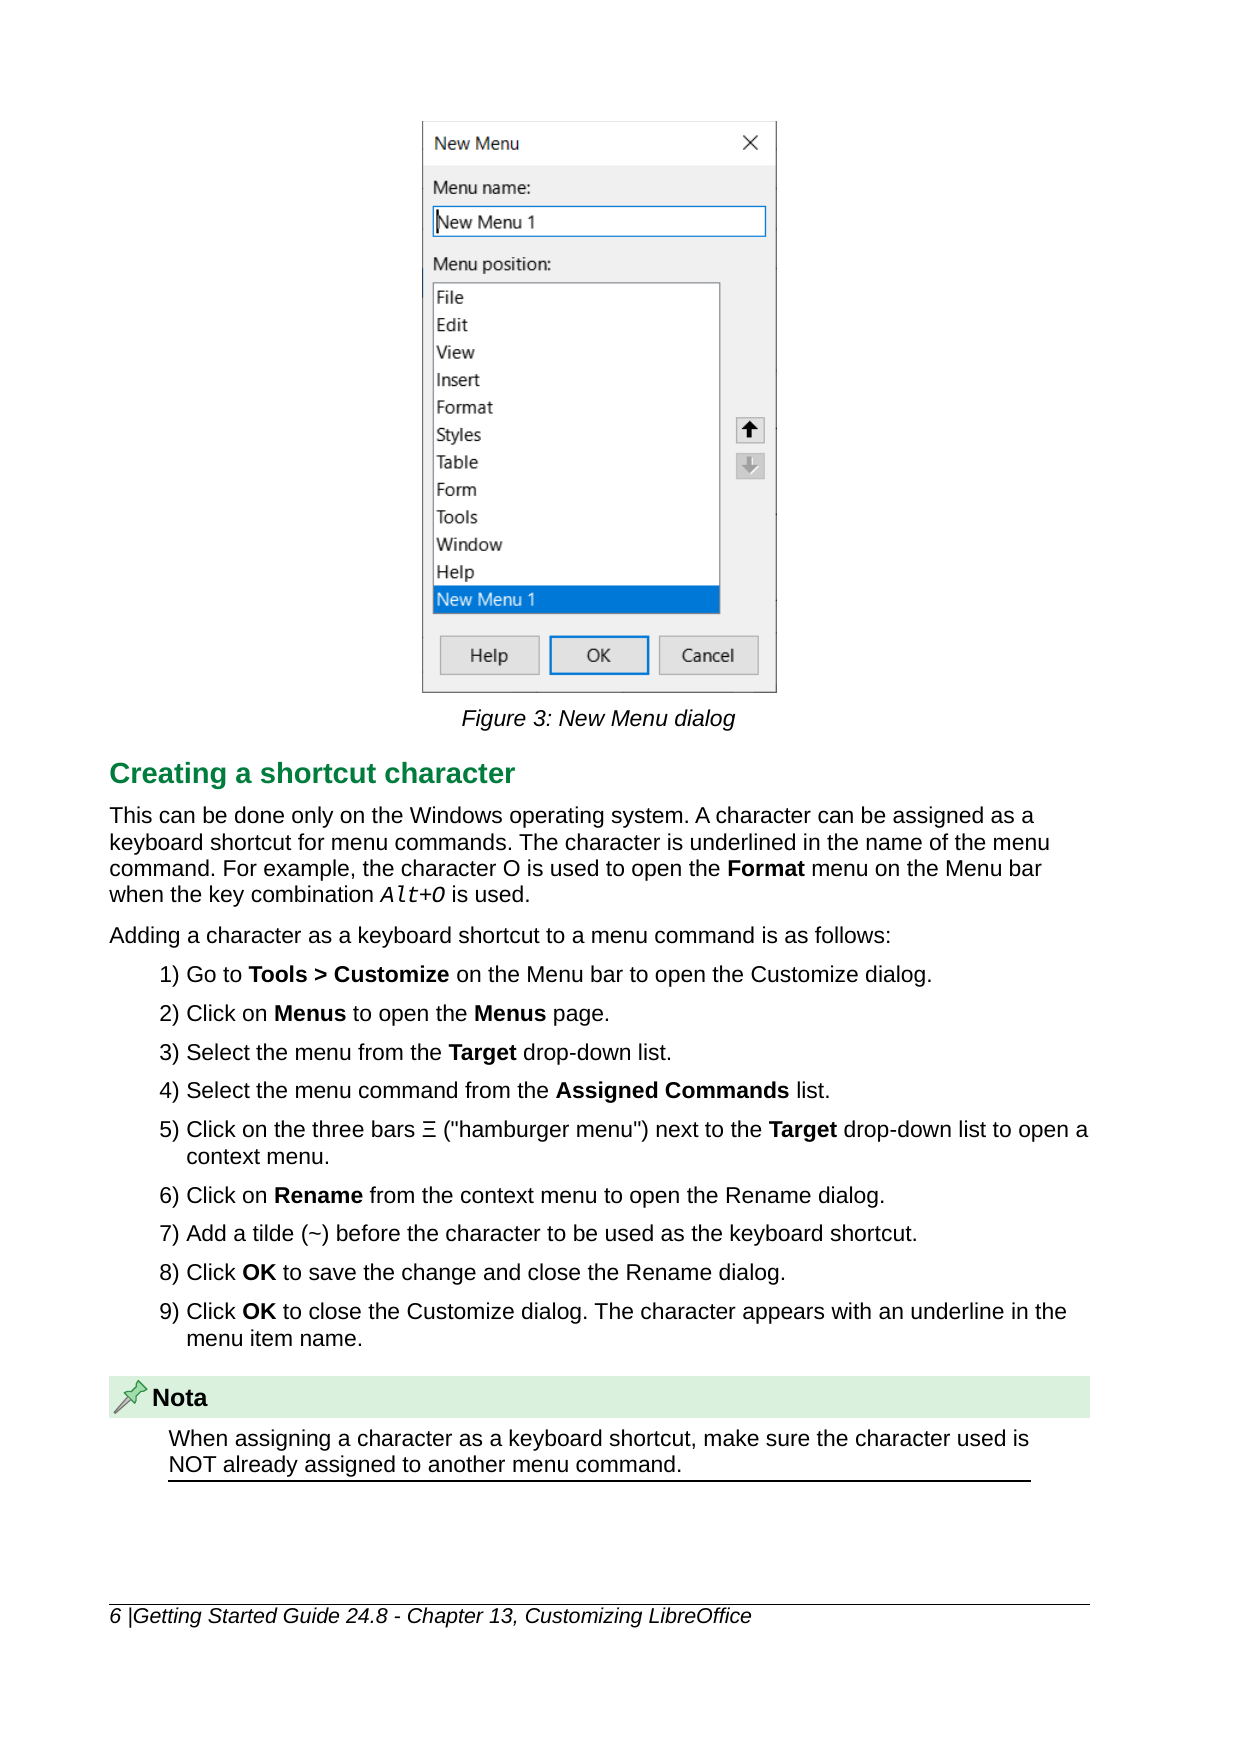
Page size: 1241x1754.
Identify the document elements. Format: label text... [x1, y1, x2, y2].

subtitle Creating a shortcut character [109, 756, 1090, 790]
list Click on Menus to open the Menus page. [186, 1000, 1090, 1026]
list Click OK to close the Customize dialog. The character appears with an underline in the menu item name. [186, 1298, 1090, 1351]
list Click on Rename from the context menu to open the Rename dialog. [186, 1182, 1090, 1208]
list Add a tilde (~) before the character to be used as the keyboard shortcut. [186, 1220, 1090, 1247]
list Click on the three bars Ξ ("hamburger menu") next to the Target drop‑down list to open a context menu. [186, 1116, 1090, 1169]
text When assigning a character as a keyboard shortcut, make sure the character used is NOT already assigned to another menu command. [168, 1425, 1031, 1480]
list Adding a character as a keyboard shortcut to a menu command is as follows: [109, 922, 1090, 948]
list Click OK to save the change and close the Rename dialog. [186, 1259, 1090, 1286]
list Select the menu from the Target drop‑down list. [186, 1039, 1090, 1065]
subtitle Nota [151, 1376, 1090, 1418]
text Figure 3: New Menu dialog [422, 705, 777, 731]
list Go to Tools > Customize on the Menu bar to open the Customize dialog. [186, 961, 1090, 987]
picture [422, 121, 777, 693]
list Select the menu command from the Assigned Commands list. [186, 1077, 1090, 1104]
text This can be done only on the Windows operating system. A character can be assigned as a keyboard shortcut for menu commands. The character is underlined in the name of the menu command. For example, the character O is used to open the Format menu on the Menu bar when the key combination Alt+O is used. [109, 802, 1090, 909]
